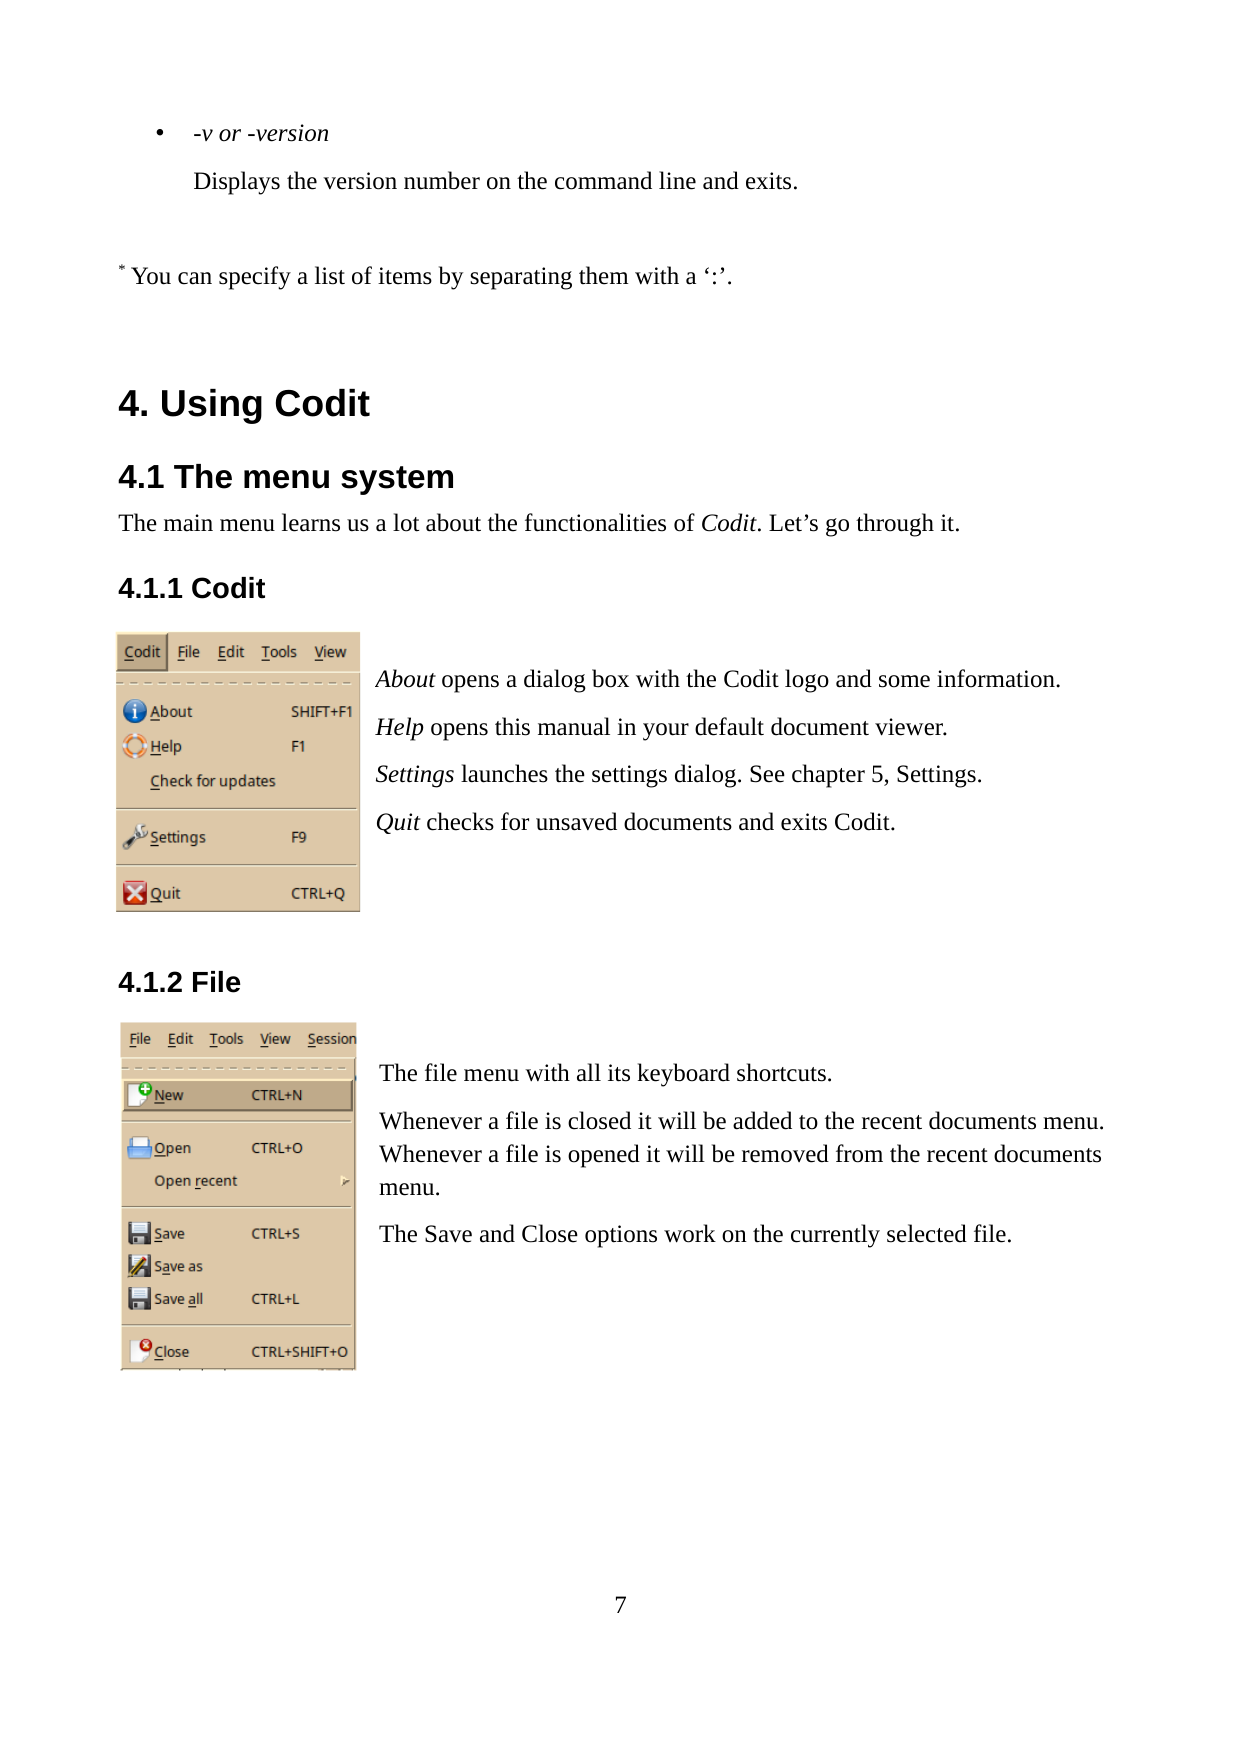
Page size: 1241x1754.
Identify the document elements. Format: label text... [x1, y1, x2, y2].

list -v or -version [156, 118, 1122, 147]
text About opens a dialog box with the Codit logo and some information. [375, 664, 1122, 693]
picture [115, 631, 361, 912]
text * You can specify a list of items by separating them with a ‘:’. [118, 261, 1122, 290]
picture [98, 1000, 379, 1393]
text The main menu learns us a lot about the functionalities of Codit. Let’s go through it. [118, 508, 1122, 537]
list Displays the version number on the command line and exits. [156, 166, 1122, 194]
text Whenever a file is closed it will be added to the recent documents menu. Whenever a file is opened it will be removed from the recent documents menu. [379, 1106, 1122, 1201]
text Quit checks for unsaved documents and exits Codit. [375, 807, 1122, 836]
subtitle 4.1.2 File [118, 964, 1122, 998]
text Help opens this manual in your default document viewer. [375, 712, 1122, 741]
subtitle 4.1.1 Codit [118, 571, 1122, 604]
text The Save and Close options work on the currently selected file. [379, 1219, 1122, 1248]
text The file menu with all its keyboard shortcuts. [379, 1058, 1122, 1087]
text Settings launches the settings dialog. See chapter 5, Settings. [375, 759, 1122, 788]
subtitle 4. Using Codit [118, 381, 1122, 424]
subtitle 4.1 The menu system [118, 458, 1122, 496]
